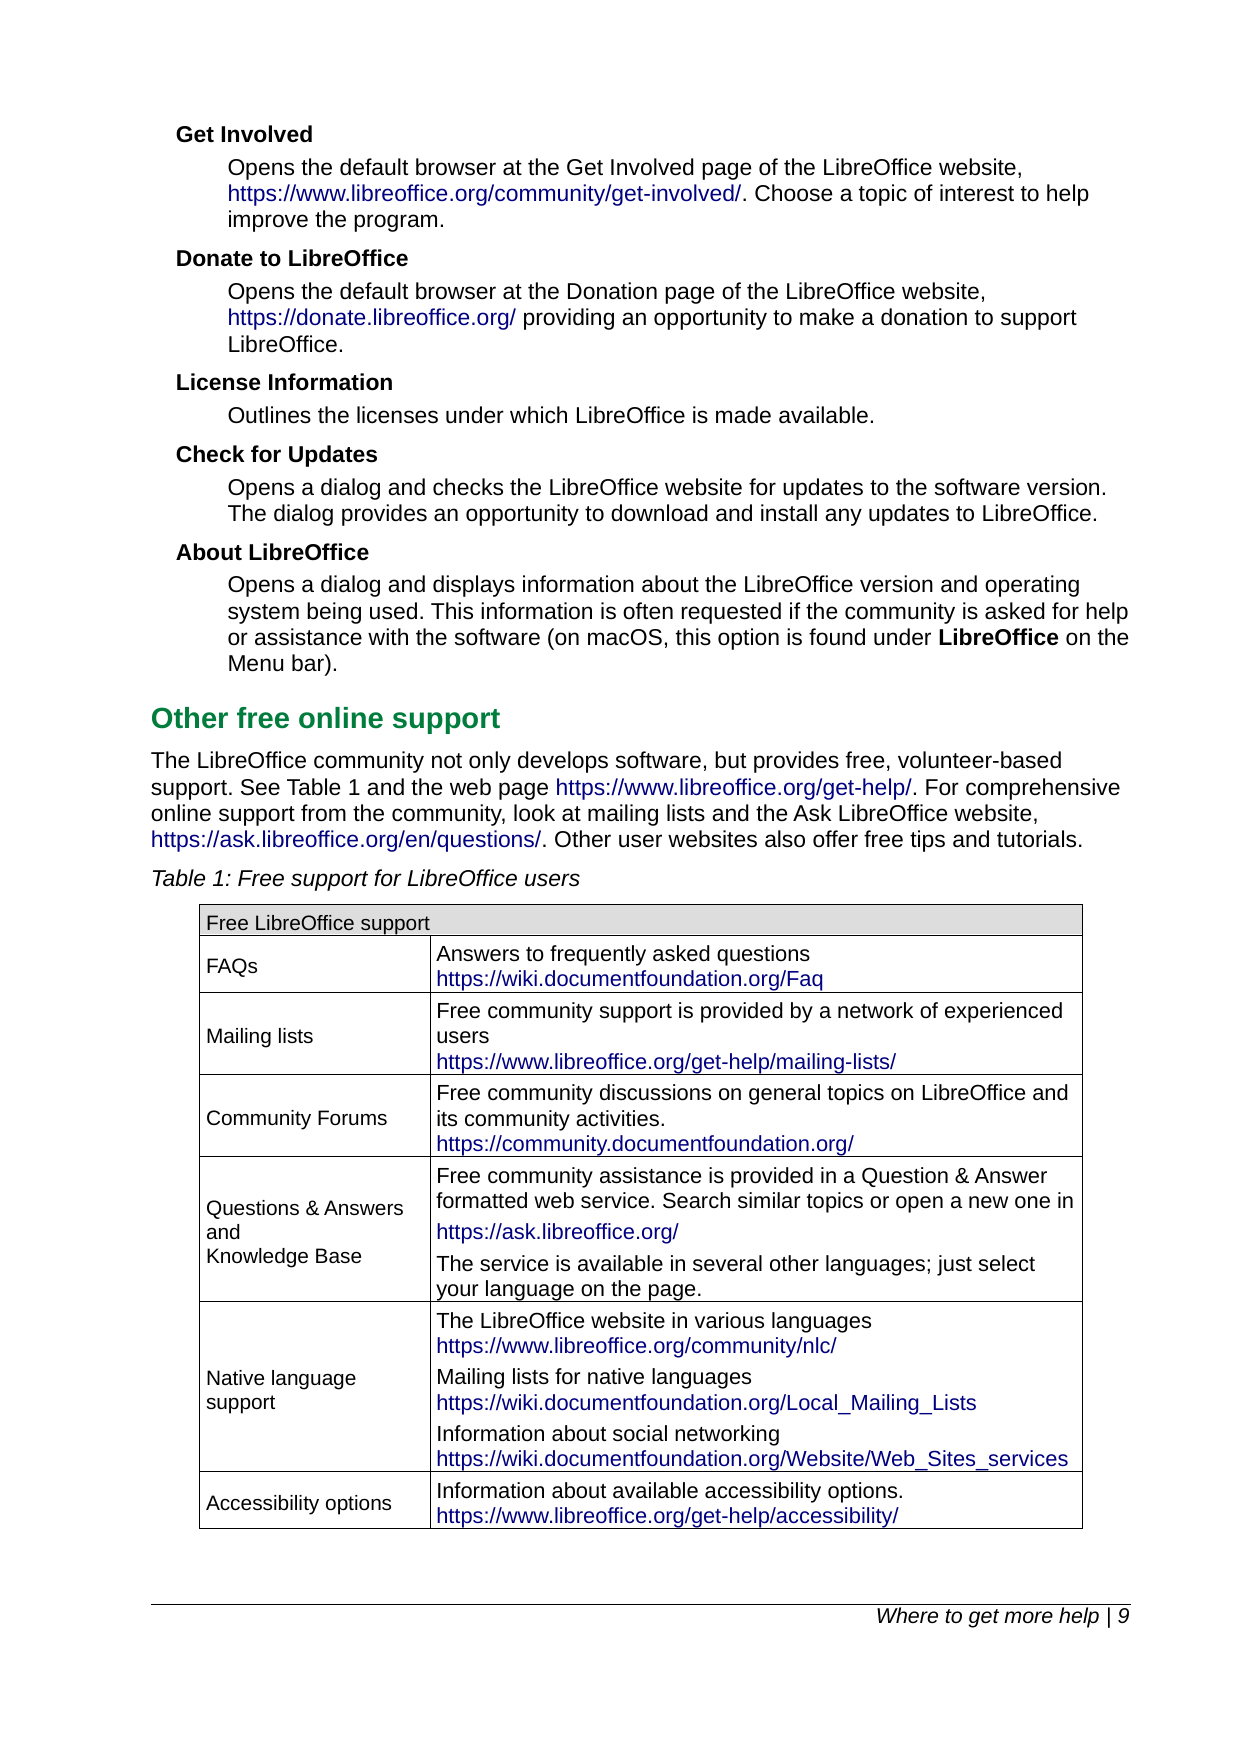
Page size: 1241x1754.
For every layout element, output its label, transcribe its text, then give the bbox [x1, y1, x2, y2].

subtitle Other free online support [151, 701, 1131, 735]
table_cell Free community discussions on general topics on LibreOffice and its community activities. https://community.documentfoundation.org/ [431, 1075, 1082, 1156]
table_cell Free community support is provided by a network of experienced users https://www.libreoffice.org/get-help/mailing-lists/ [431, 993, 1082, 1074]
text License Information [176, 369, 1131, 396]
table_cell Mailing lists [200, 993, 430, 1074]
text Outlines the licenses under which LibreOffice is made available. [227, 402, 1131, 428]
table_cell Questions & Answers and Knowledge Base [200, 1157, 430, 1301]
table_cell Native language support [200, 1302, 430, 1471]
text Opens the default browser at the Donation page of the LibreOffice website, https://donate.libreoffice.org/ providing an opportunity to make a donation to support LibreOffice. [227, 278, 1131, 357]
text Get Involved [176, 121, 1131, 147]
text Opens a dialog and checks the LibreOffice website for updates to the software version. The dialog provides an opportunity to download and install any updates to LibreOffice. [227, 473, 1131, 526]
text Donate to LibreOffice [176, 245, 1131, 272]
table_cell ‍Community Forums [200, 1075, 430, 1156]
text Opens the default browser at the Get Involved page of the LibreOffice website, https://www.libreoffice.org/community/get-involved/. Choose a topic of interest to help improve the program. [227, 154, 1131, 233]
text The LibreOffice community not only develops software, but provides free, volunteer-based support. See Table 1 and the web page https://www.libreoffice.org/get-help/. For comprehensive online support from the community, look at mailing lists and the Ask LibreOffice website, https://ask.libreoffice.org/en/questions/. Other user websites also offer free tips and tutorials. [151, 747, 1131, 853]
table_cell Accessibility options [200, 1472, 430, 1528]
text Check for Updates [176, 441, 1131, 467]
text Opens a dialog and displays information about the LibreOffice version and operating system being used. This information is often requested if the community is asked for help or assistance with the software (on macOS, this option is found under LibreOffice on the Menu bar). [227, 571, 1131, 677]
table_cell Information about available accessibility options. https://www.libreoffice.org/get-help/accessibility/ [431, 1472, 1082, 1528]
table_header Free LibreOffice support [200, 905, 1082, 934]
text About LibreOffice [176, 539, 1131, 565]
table_cell Free community assistance is provided in a Question & Answer formatted web service. Search similar topics or open a new one in https://ask.libreoffice.org/ The service is available in several other languages; just select your language on the page. [431, 1157, 1082, 1301]
table_cell Answers to frequently asked questions https://wiki.documentfoundation.org/Faq [431, 936, 1082, 992]
table_cell FAQs [200, 936, 430, 992]
table_cell The LibreOffice website in various languages https://www.libreoffice.org/community/nlc/ Mailing lists for native languages https://wiki.documentfoundation.org/Local_Mailing_Lists Information about social networking https://wiki.documentfoundation.org/Website/Web_Sites_services [431, 1302, 1082, 1471]
text Table 1: Free support for LibreOffice users [151, 865, 1131, 892]
